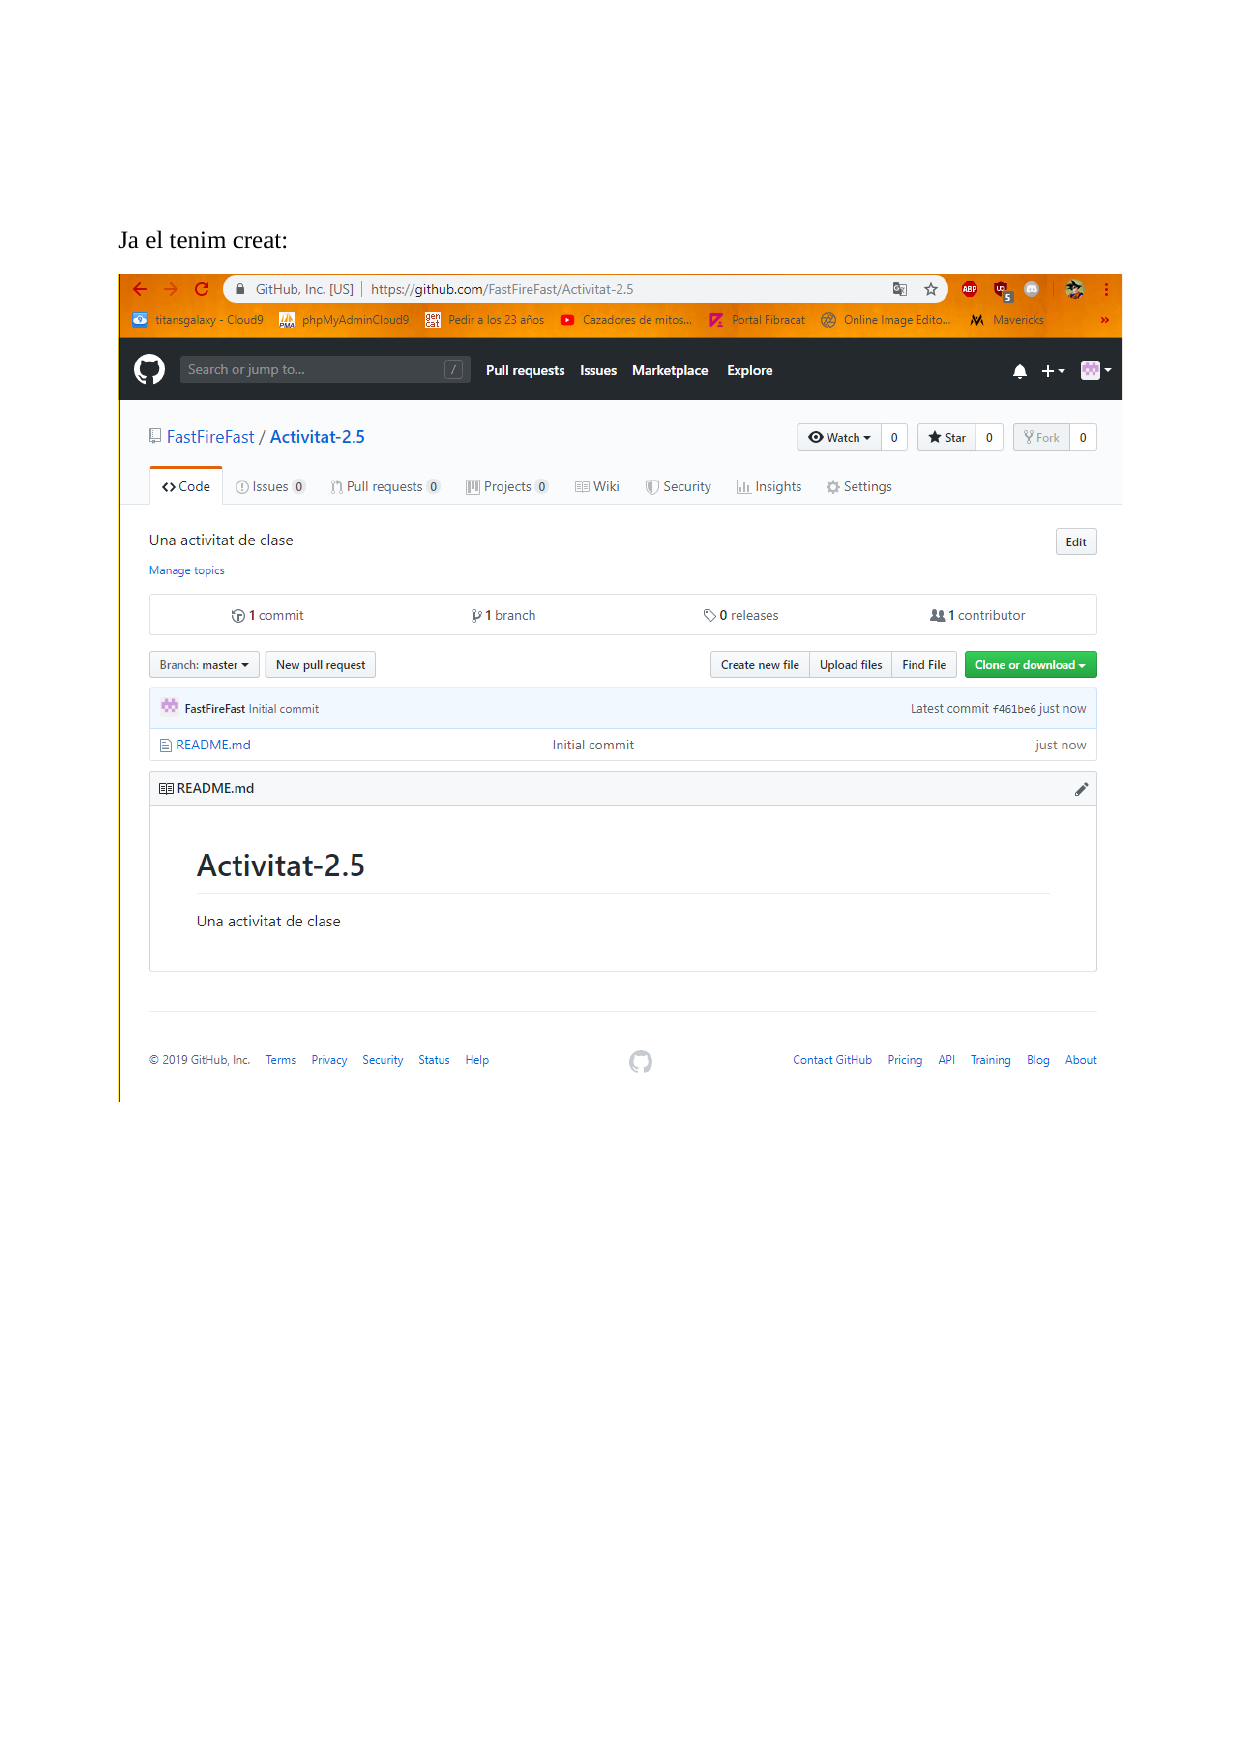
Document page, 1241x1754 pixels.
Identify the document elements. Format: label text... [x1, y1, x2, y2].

picture [118, 274, 1123, 1102]
text Ja el tenim creat: [118, 225, 1122, 254]
